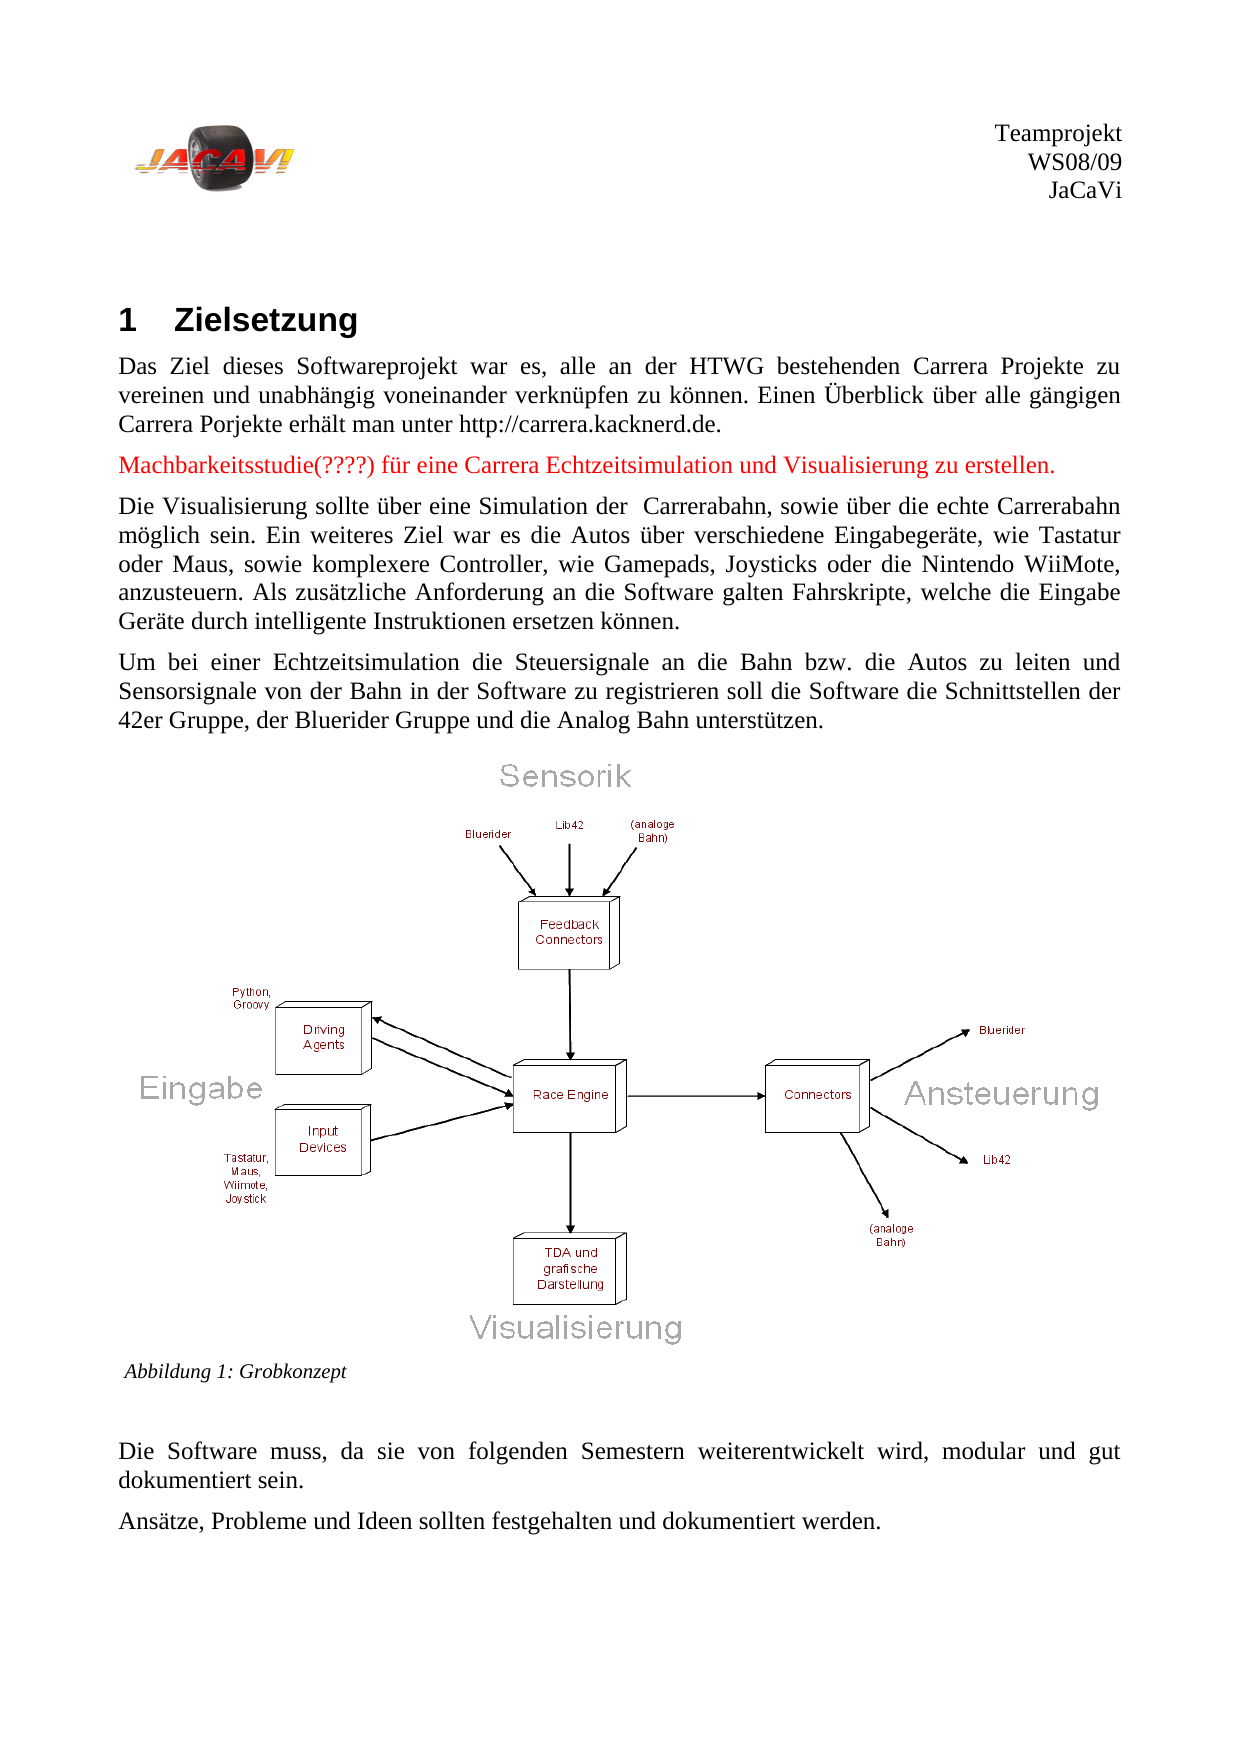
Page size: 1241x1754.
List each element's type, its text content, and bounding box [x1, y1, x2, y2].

text Machbarkeitsstudie(????) für eine Carrera Echtzeitsimulation und Visualisierung zu erstellen. [118, 450, 1122, 479]
text Abbildung 1: Grobkonzept [124, 1359, 1119, 1383]
text Ansätze, Probleme und Ideen sollten festgehalten und dokumentiert werden. [118, 1506, 1122, 1535]
subtitle Zielsetzung [118, 300, 1122, 339]
text Das Ziel dieses Softwareprojekt war es, alle an der HTWG bestehenden Carrera Projekte zu vereinen und unabhängig voneinander verknüpfen zu können. Einen Überblick über alle gängigen Carrera Porjekte erhält man unter http://carrera.kacknerd.de. [118, 351, 1122, 437]
picture [124, 746, 1119, 1359]
text Die Software muss, da sie von folgenden Semestern weiterentwickelt wird, modular und gut dokumentiert sein. [118, 1436, 1122, 1494]
text Um bei einer Echtzeitsimulation die Steuersignale an die Bahn bzw. die Autos zu leiten und Sensorsignale von der Bahn in der Software zu registrieren soll die Software die Schnittstellen der 42er Gruppe, der Bluerider Gruppe und die Analog Bahn unterstützen. [118, 647, 1122, 734]
picture [128, 120, 307, 195]
text Die Visualisierung sollte über eine Simulation der Carrerabahn, sowie über die echte Carrerabahn möglich sein. Ein weiteres Ziel war es die Autos über verschiedene Eingabegeräte, wie Tastatur oder Maus, sowie komplexere Controller, wie Gamepads, Joysticks oder die Nintendo WiiMote, anzusteuern. Als zusätzliche Anforderung an die Software galten Fahrskripte, welche die Eingabe Geräte durch intelligente Instruktionen ersetzen können. [118, 491, 1122, 635]
